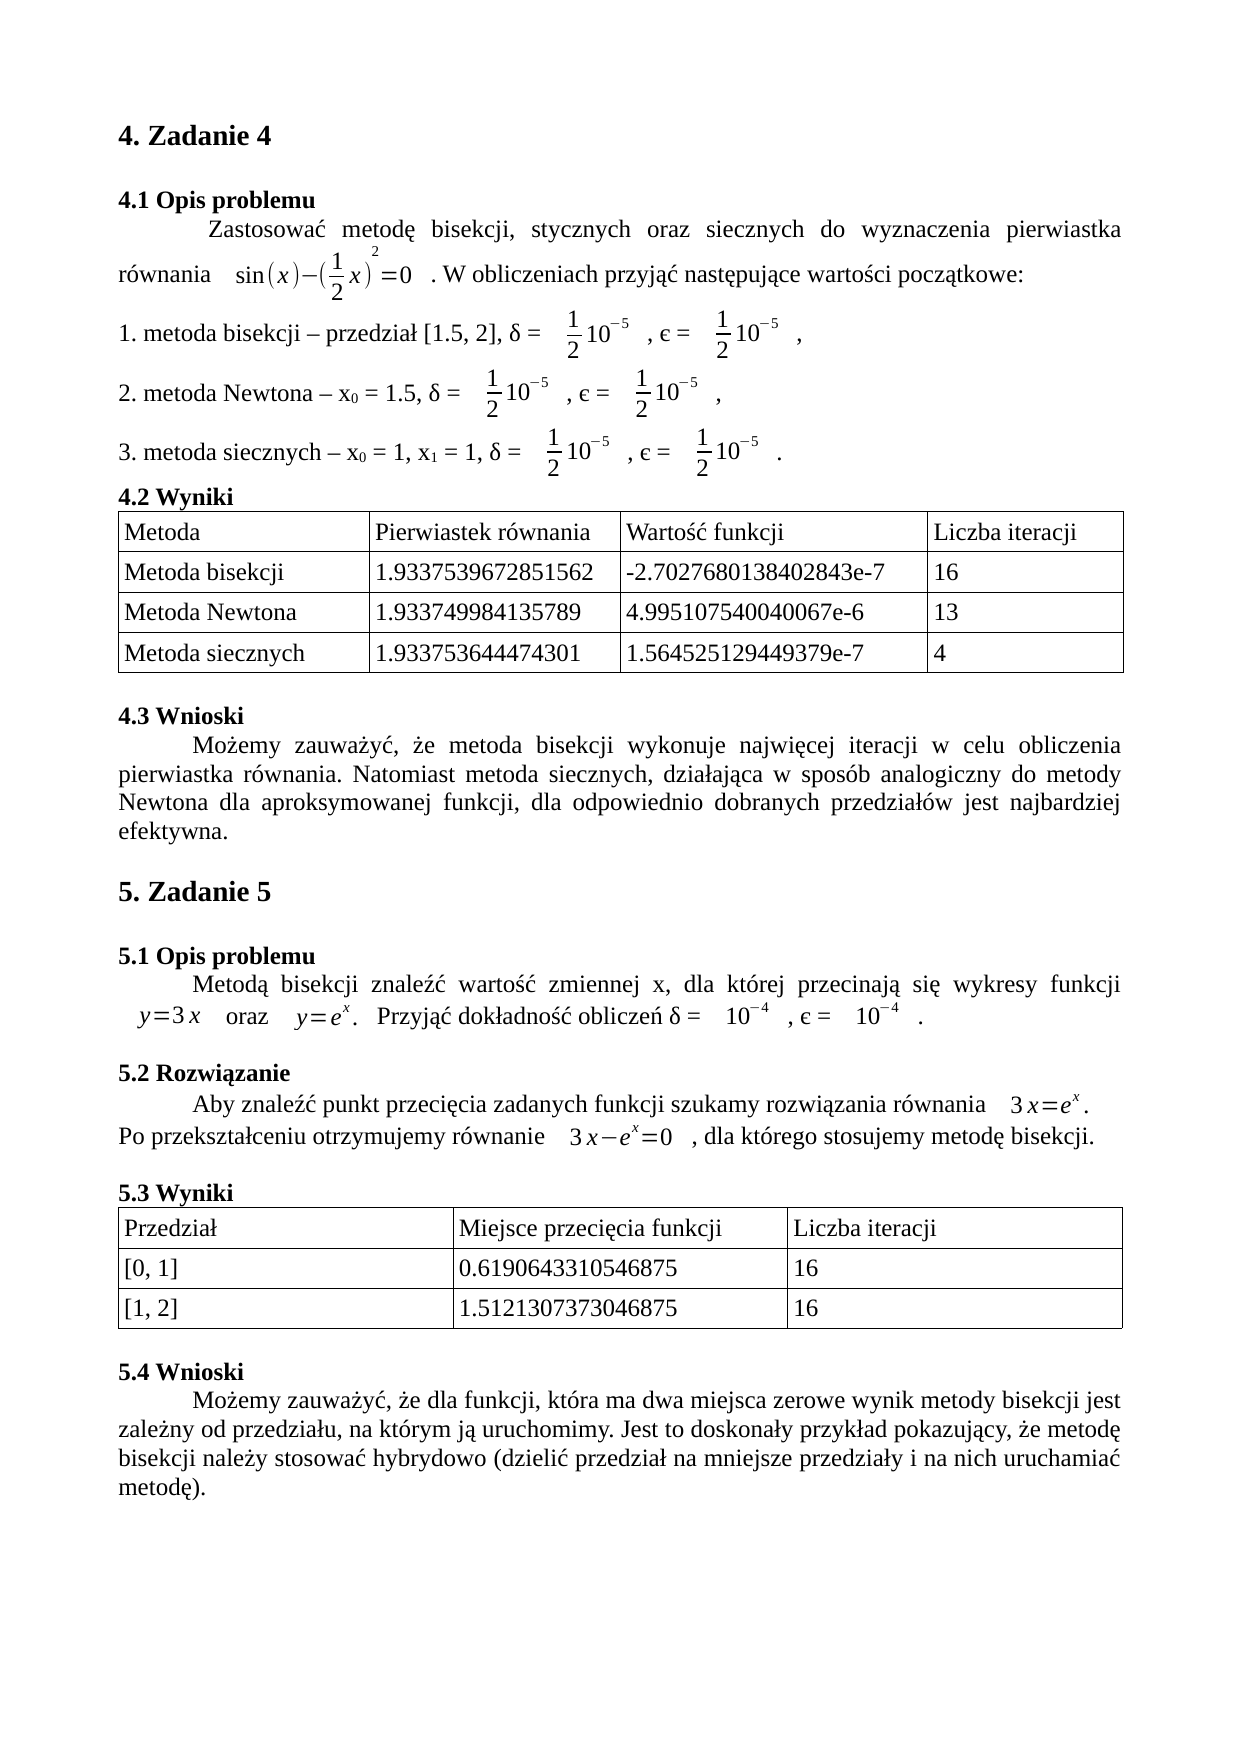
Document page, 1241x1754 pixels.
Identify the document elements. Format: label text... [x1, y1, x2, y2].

table_header Miejsce przecięcia funkcji [454, 1208, 787, 1247]
table_cell 16 [928, 552, 1123, 592]
table_header Liczba iteracji [928, 512, 1123, 551]
table_cell -2.7027680138402843e-7 [621, 552, 927, 592]
table_cell 1.933749984135789 [370, 593, 620, 632]
table_cell 16 [788, 1289, 1122, 1328]
text Aby znaleźć punkt przecięcia zadanych funkcji szukamy rozwiązania równania [118, 1087, 1122, 1118]
table_cell 1.9337539672851562 [370, 552, 620, 592]
text Możemy zauważyć, że metoda bisekcji wykonuje najwięcej iteracji w celu obliczenia pierwiastka równania. Natomiast metoda siecznych, działająca w sposób analogiczny do metody Newtona dla aproksymowanej funkcji, dla odpowiednio dobranych przedziałów jest najbardziej efektywna. [118, 730, 1122, 845]
text 2. metoda Newtona – x0 = 1.5, δ = , є = , [118, 364, 1122, 423]
text 4.2 Wyniki [118, 482, 1122, 511]
text Zastosować metodę bisekcji, stycznych oraz siecznych do wyznaczenia pierwiastka równania . W obliczeniach przyjąć następujące wartości początkowe: [118, 214, 1122, 305]
table_header Metoda [119, 512, 369, 551]
table_cell Metoda Newtona [119, 593, 369, 632]
table_header Przedział [119, 1208, 453, 1247]
text 5.4 Wnioski [118, 1357, 1122, 1386]
table_cell 1.5121307373046875 [454, 1289, 787, 1328]
table_cell 4.995107540040067e-6 [621, 593, 927, 632]
text 1. metoda bisekcji – przedział [1.5, 2], δ = , є = , [118, 305, 1122, 364]
text 5.2 Rozwiązanie [118, 1058, 1122, 1087]
table_header Pierwiastek równania [370, 512, 620, 551]
text 4. Zadanie 4 [118, 118, 1122, 152]
table_cell 1.564525129449379e-7 [621, 633, 927, 672]
table_cell Metoda bisekcji [119, 552, 369, 592]
table_cell 4 [928, 633, 1123, 672]
table_cell [1, 2] [119, 1289, 453, 1328]
table_header Liczba iteracji [788, 1208, 1122, 1247]
text Po przekształceniu otrzymujemy równanie , dla którego stosujemy metodę bisekcji. [118, 1118, 1122, 1149]
text 4.3 Wnioski [118, 701, 1122, 730]
table_cell [0, 1] [119, 1249, 453, 1288]
table_cell Metoda siecznych [119, 633, 369, 672]
text Możemy zauważyć, że dla funkcji, która ma dwa miejsca zerowe wynik metody bisekcji jest zależny od przedziału, na którym ją uruchomimy. Jest to doskonały przykład pokazujący, że metodę bisekcji należy stosować hybrydowo (dzielić przedział na mniejsze przedziały i na nich uruchamiać metodę). [118, 1386, 1122, 1501]
text 4.1 Opis problemu [118, 185, 1122, 214]
table_cell 0.6190643310546875 [454, 1249, 787, 1288]
text 5.3 Wyniki [118, 1178, 1122, 1207]
text 3. metoda siecznych – x0 = 1, x1 = 1, δ = , є = . [118, 423, 1122, 482]
text 5. Zadanie 5 [118, 874, 1122, 907]
table_cell 1.933753644474301 [370, 633, 620, 672]
text Metodą bisekcji znaleźć wartość zmiennej x, dla której przecinają się wykresy funkcji oraz Przyjąć dokładność obliczeń δ = , є = . [118, 969, 1122, 1029]
table_cell 13 [928, 593, 1123, 632]
text 5.1 Opis problemu [118, 941, 1122, 969]
table_cell 16 [788, 1249, 1122, 1288]
table_header Wartość funkcji [621, 512, 927, 551]
